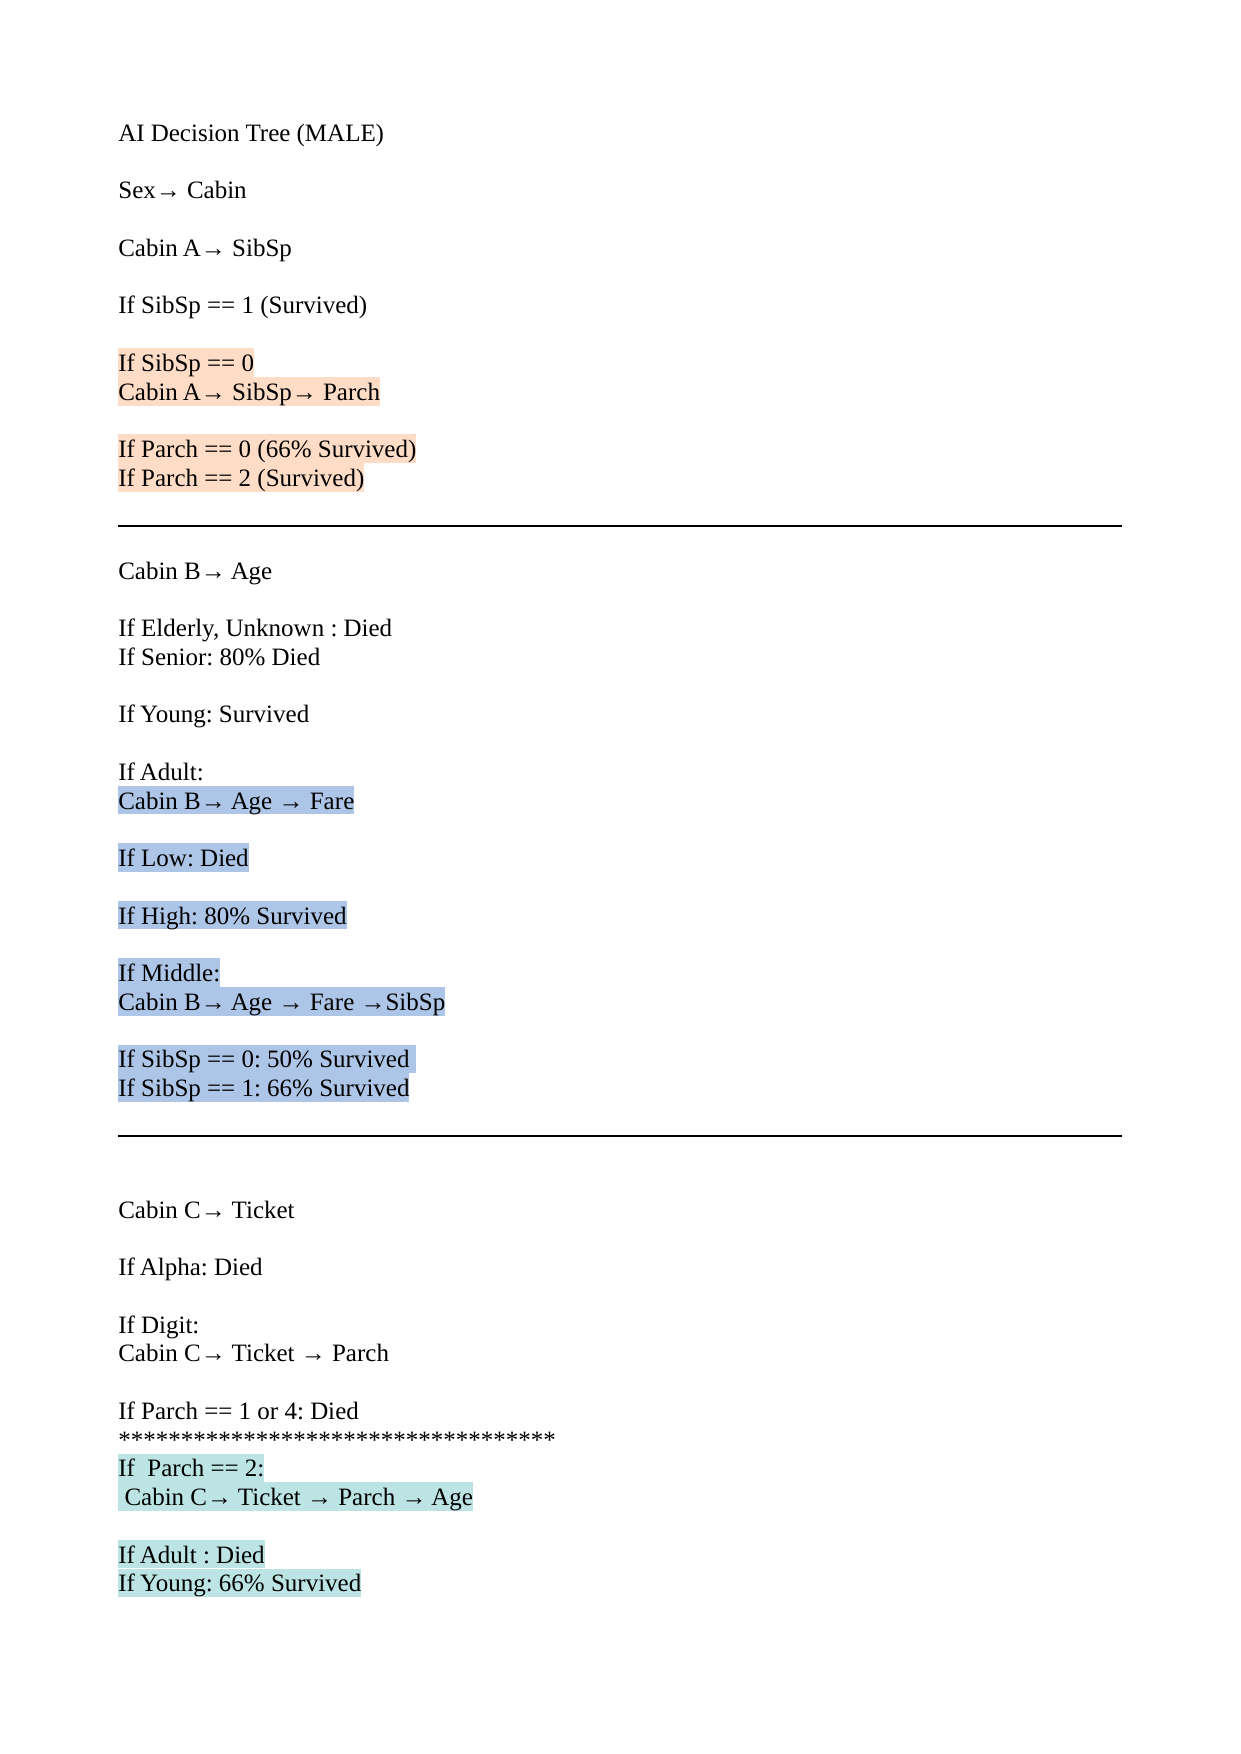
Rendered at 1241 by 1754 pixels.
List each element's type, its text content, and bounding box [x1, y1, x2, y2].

text If Digit: [118, 1310, 1122, 1338]
text Cabin A→ SibSp→ Parch [118, 377, 1122, 406]
text If High: 80% Survived [118, 901, 1122, 929]
text *********************************** [118, 1425, 1122, 1453]
text Cabin A→ SibSp [118, 233, 1122, 262]
text If Low: Died [118, 843, 1122, 872]
text If SibSp == 0: 50% Survived [118, 1044, 1122, 1073]
text If Elderly, Unknown : Died [118, 613, 1122, 642]
text If Parch == 2 (Survived) [118, 463, 1122, 492]
text If Parch == 0 (66% Survived) [118, 434, 1122, 463]
text If Alpha: Died [118, 1252, 1122, 1281]
text Cabin C→ Ticket [118, 1195, 1122, 1223]
text If Parch == 2: [118, 1453, 1122, 1482]
text Sex→ Cabin [118, 176, 1122, 204]
text If Young: Survived [118, 699, 1122, 728]
text If Young: 66% Survived [118, 1568, 1122, 1597]
text If Parch == 1 or 4: Died [118, 1396, 1122, 1425]
text Cabin B→ Age [118, 556, 1122, 584]
text Cabin C→ Ticket → Parch [118, 1338, 1122, 1367]
text If SibSp == 1 (Survived) [118, 291, 1122, 319]
text If Senior: 80% Died [118, 642, 1122, 671]
text Cabin B→ Age → Fare →SibSp [118, 987, 1122, 1016]
text If Adult: [118, 757, 1122, 786]
text If SibSp == 0 [118, 348, 1122, 377]
text If SibSp == 1: 66% Survived [118, 1073, 1122, 1102]
text If Adult : Died [118, 1540, 1122, 1568]
text If Middle: [118, 958, 1122, 987]
text Cabin C→ Ticket → Parch → Age [118, 1482, 1122, 1511]
text AI Decision Tree (MALE) [118, 118, 1122, 147]
text Cabin B→ Age → Fare [118, 786, 1122, 814]
